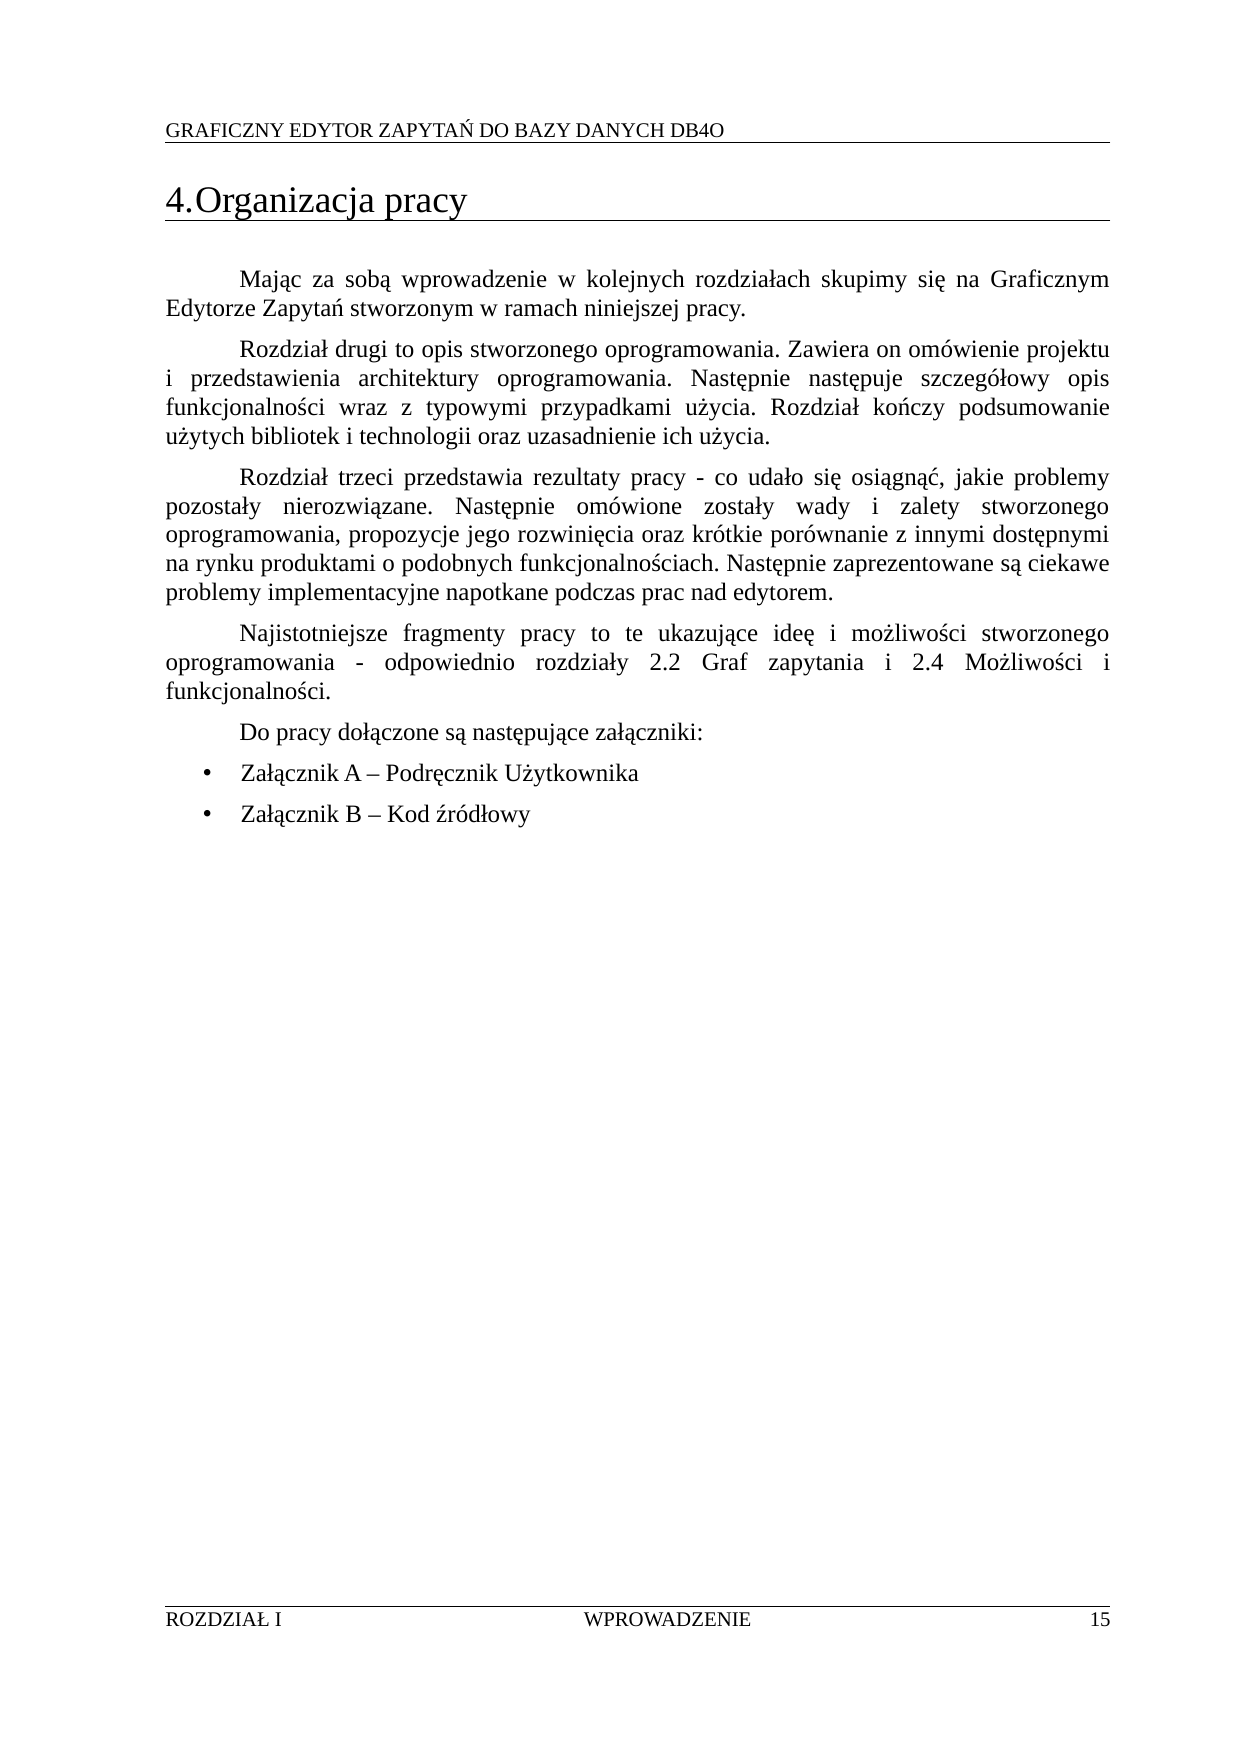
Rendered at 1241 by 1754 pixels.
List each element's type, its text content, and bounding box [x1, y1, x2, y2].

text Mając za sobą wprowadzenie w kolejnych rozdziałach skupimy się na Graficznym Edytorze Zapytań stworzonym w ramach niniejszej pracy. [165, 264, 1110, 322]
text Do pracy dołączone są następujące załączniki: [165, 717, 1110, 746]
subtitle Organizacja pracy [165, 177, 1110, 220]
text Rozdział trzeci przedstawia rezultaty pracy - co udało się osiągnąć, jakie problemy pozostały nierozwiązane. Następnie omówione zostały wady i zalety stworzonego oprogramowania, propozycje jego rozwinięcia oraz krótkie porównanie z innymi dostępnymi na rynku produktami o podobnych funkcjonalnościach. Następnie zaprezentowane są ciekawe problemy implementacyjne napotkane podczas prac nad edytorem. [165, 462, 1110, 606]
list Załącznik B – Kod źródłowy [203, 799, 1110, 828]
text Rozdział drugi to opis stworzonego oprogramowania. Zawiera on omówienie projektu i przedstawienia architektury oprogramowania. Następnie następuje szczegółowy opis funkcjonalności wraz z typowymi przypadkami użycia. Rozdział kończy podsumowanie użytych bibliotek i technologii oraz uzasadnienie ich użycia. [165, 334, 1110, 449]
text Najistotniejsze fragmenty pracy to te ukazujące ideę i możliwości stworzonego oprogramowania - odpowiednio rozdziały 2.2 Graf zapytania i 2.4 Możliwości i funkcjonalności. [165, 618, 1110, 704]
list Załącznik A – Podręcznik Użytkownika [203, 758, 1110, 787]
